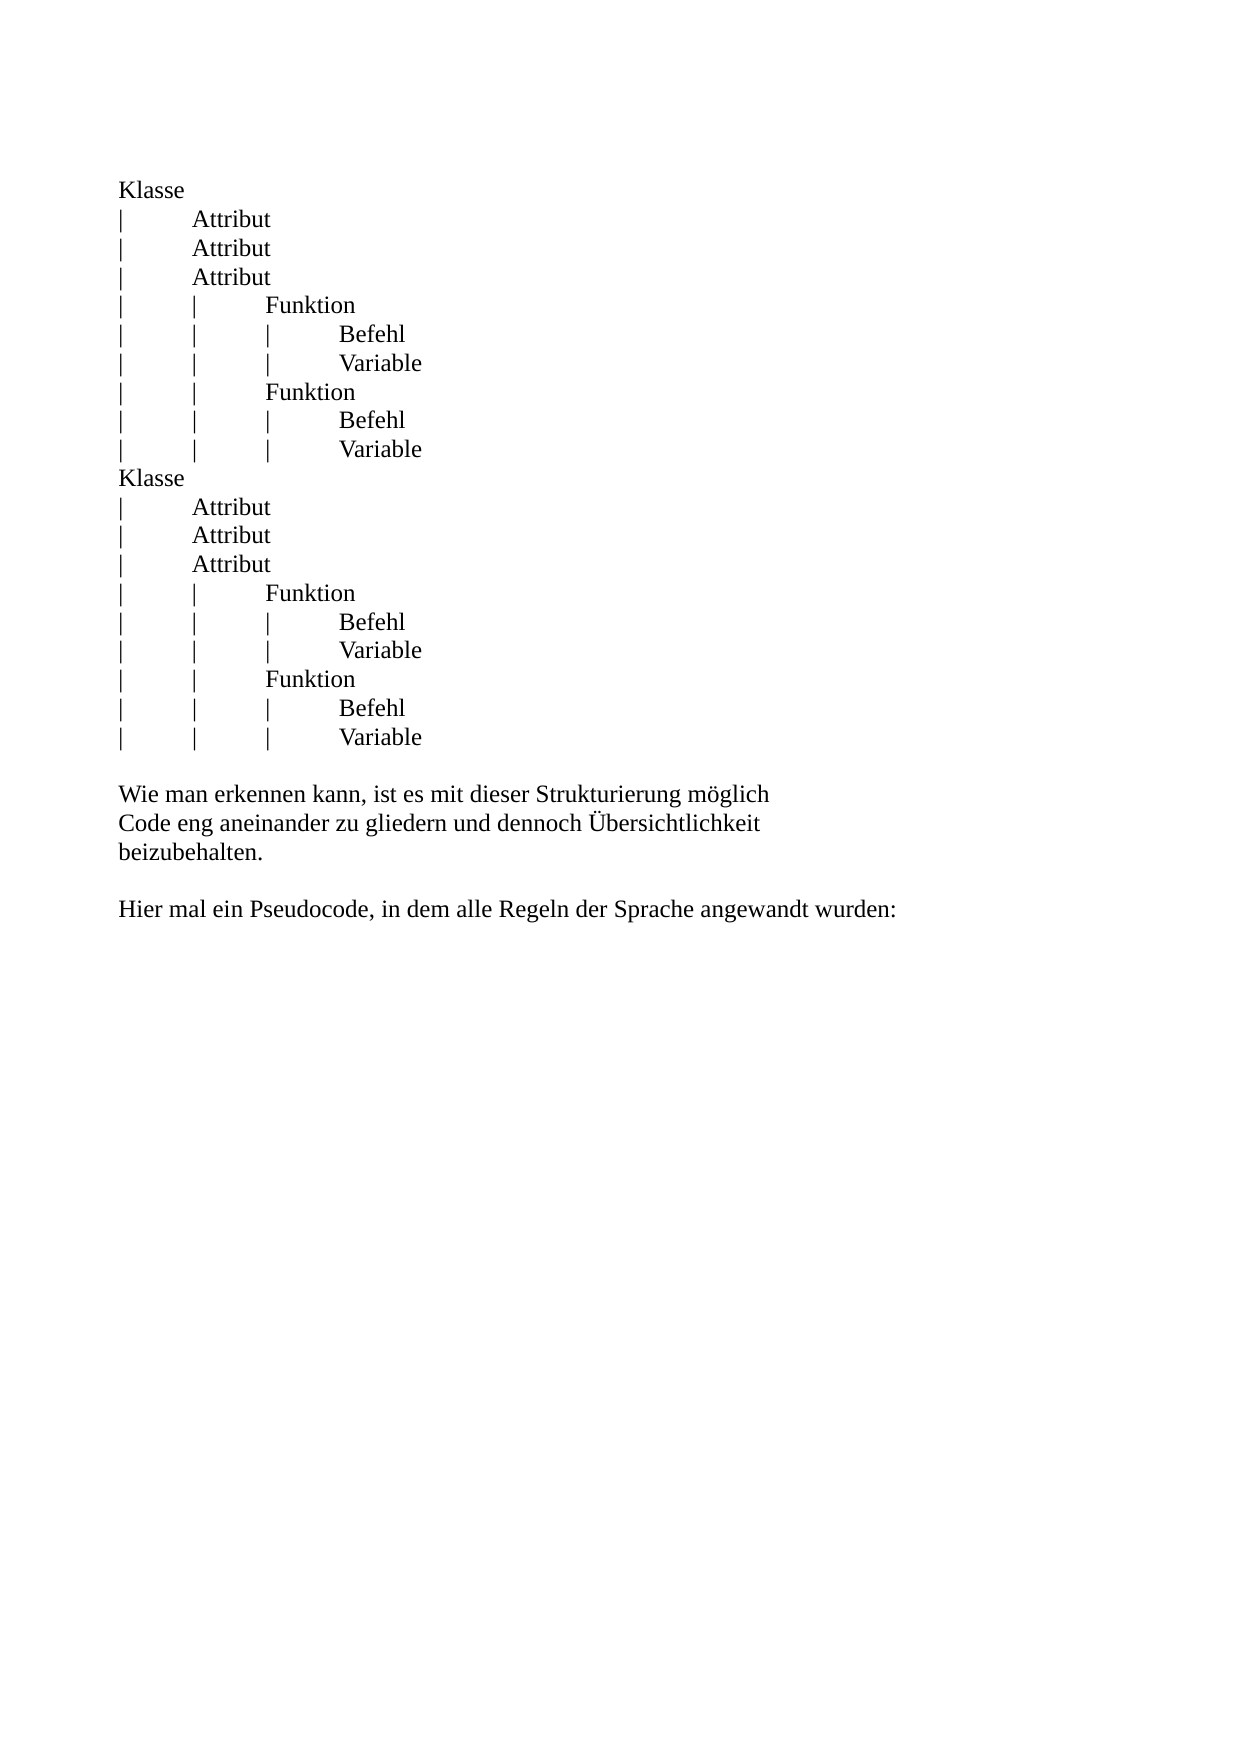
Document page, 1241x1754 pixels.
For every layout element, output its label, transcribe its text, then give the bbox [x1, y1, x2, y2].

text Klasse [118, 463, 1122, 492]
text | | | Befehl [118, 693, 1122, 722]
text | Attribut [118, 492, 1122, 521]
text | Attribut [118, 521, 1122, 549]
text beizubehalten. [118, 837, 1122, 866]
text Hier mal ein Pseudocode, in dem alle Regeln der Sprache angewandt wurden: [118, 894, 1122, 923]
text | Attribut [118, 204, 1122, 233]
text | | | Variable [118, 636, 1122, 664]
text | | | Befehl [118, 607, 1122, 636]
text Wie man erkennen kann, ist es mit dieser Strukturierung möglich [118, 779, 1122, 808]
text Klasse [118, 176, 1122, 204]
text | | | Befehl [118, 319, 1122, 348]
text | | Funktion [118, 664, 1122, 693]
text | | Funktion [118, 578, 1122, 607]
text | | | Variable [118, 722, 1122, 751]
text | | Funktion [118, 377, 1122, 406]
text Code eng aneinander zu gliedern und dennoch Übersichtlichkeit [118, 808, 1122, 837]
text | | Funktion [118, 291, 1122, 319]
text | | | Befehl [118, 406, 1122, 434]
text | | | Variable [118, 434, 1122, 463]
text | Attribut [118, 262, 1122, 291]
text | Attribut [118, 233, 1122, 262]
text | | | Variable [118, 348, 1122, 377]
text | Attribut [118, 549, 1122, 578]
